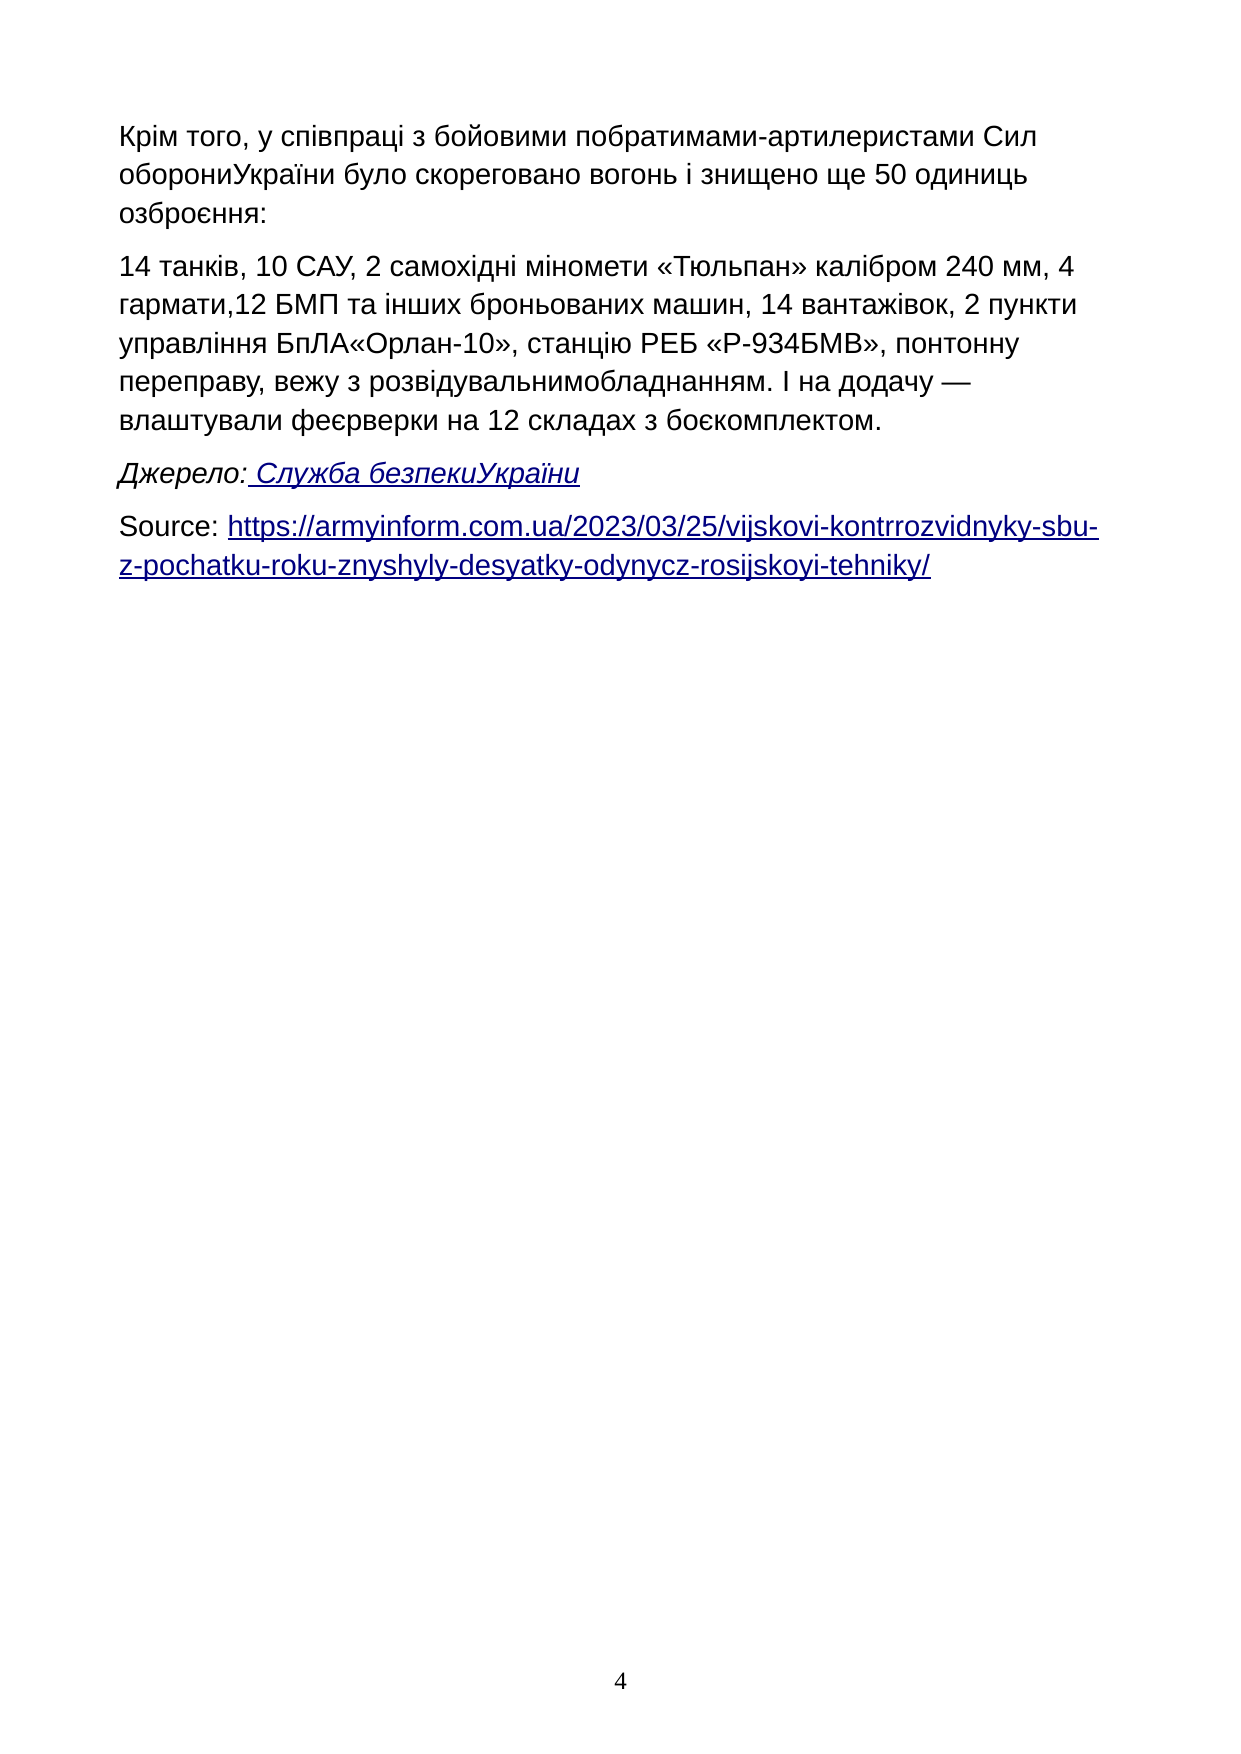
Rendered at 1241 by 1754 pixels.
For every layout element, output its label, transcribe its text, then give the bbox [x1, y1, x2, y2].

text Крім того, у співпраці з бойовими побратимами-артилеристами Сил оборониУкраїни було скореговано вогонь і знищено ще 50 одиниць озброєння: [118, 118, 1122, 229]
text 14 танків, 10 САУ, 2 самохідні міномети «Тюльпан» калібром 240 мм, 4 гармати,12 БМП та інших броньованих машин, 14 вантажівок, 2 пункти управління БпЛА«Орлан-10», станцію РЕБ «Р-934БМВ», понтонну переправу, вежу з розвідувальнимобладнанням. І на додачу — влаштували феєрверки на 12 складах з боєкомплектом. [118, 249, 1122, 436]
text Джерело: Служба безпекиУкраїни [118, 456, 1122, 489]
text Source: https://armyinform.com.ua/2023/03/25/vijskovi-kontrrozvidnyky-sbu-z-pochatku-roku-znyshyly-desyatky-odynycz-rosijskoyi-tehniky/ [118, 509, 1122, 581]
